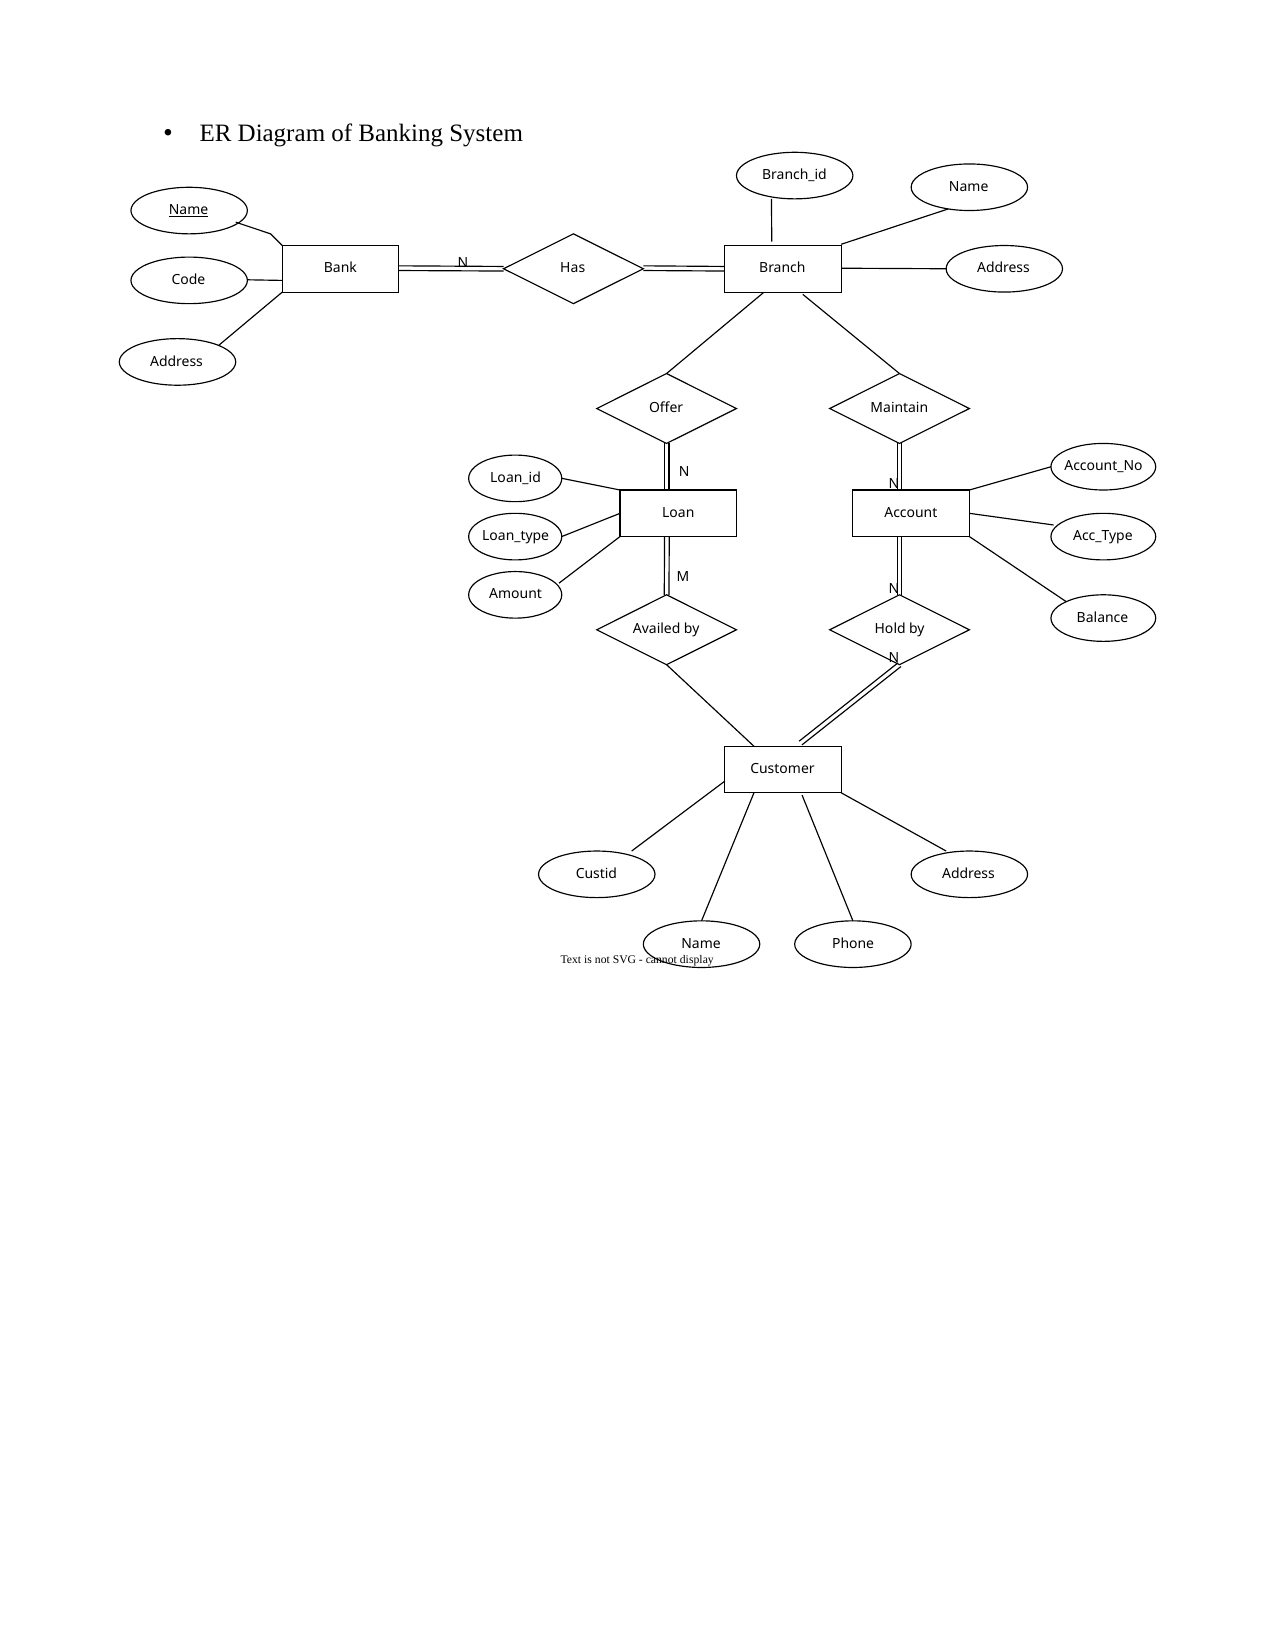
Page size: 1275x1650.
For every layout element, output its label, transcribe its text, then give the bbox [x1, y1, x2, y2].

list ER Diagram of Banking System [164, 118, 1157, 147]
